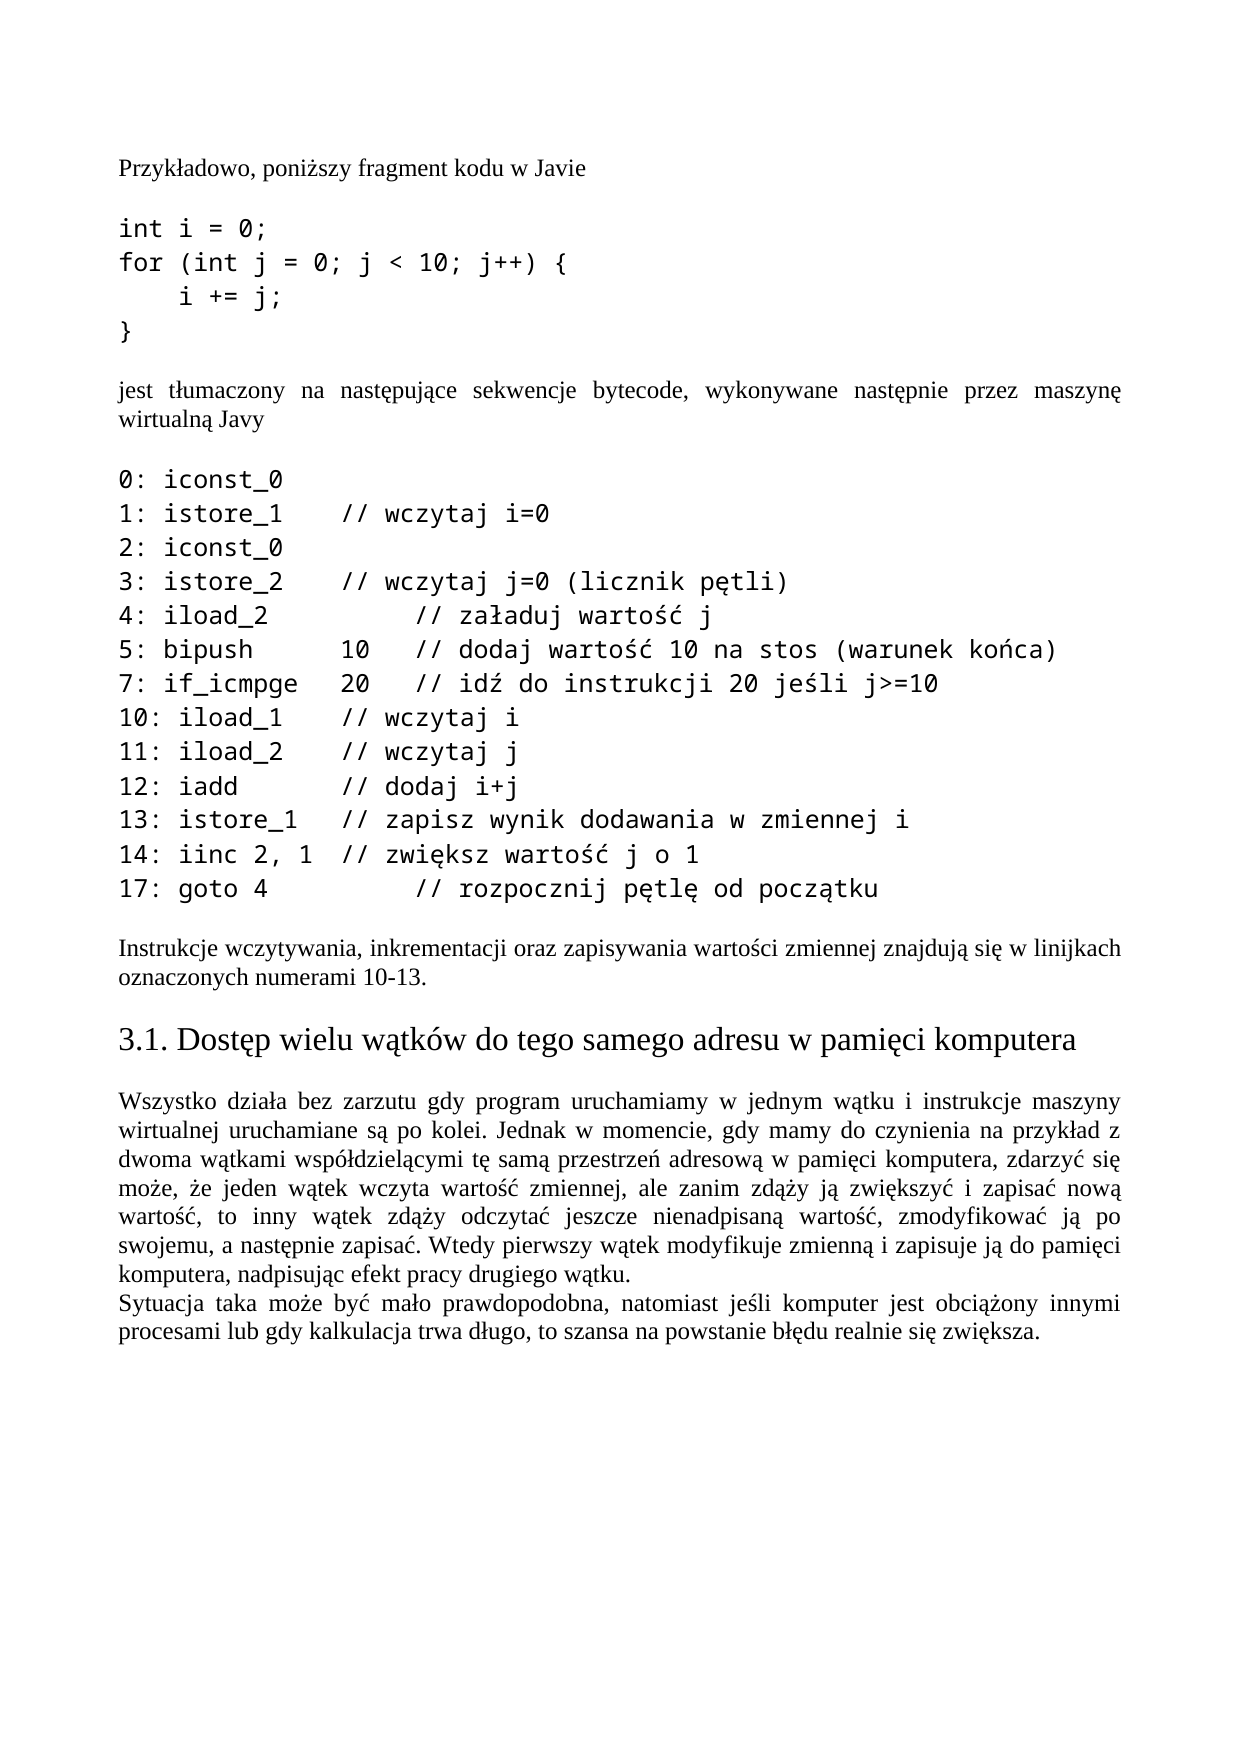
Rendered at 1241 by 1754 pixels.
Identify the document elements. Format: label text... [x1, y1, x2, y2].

text 11: iload_2 // wczytaj j [118, 734, 1122, 768]
text 13: istore_1 // zapisz wynik dodawania w zmiennej i [118, 802, 1122, 836]
text 2: iconst_0 [118, 530, 1122, 564]
text Przykładowo, poniższy fragment kodu w Javie [118, 153, 1122, 182]
text 0: iconst_0 [118, 462, 1122, 496]
text 10: iload_1 // wczytaj i [118, 700, 1122, 734]
text 17: goto 4 // rozpocznij pętlę od początku [118, 870, 1122, 904]
text Wszystko działa bez zarzutu gdy program uruchamiamy w jednym wątku i instrukcje maszyny wirtualnej uruchamiane są po kolei. Jednak w momencie, gdy mamy do czynienia na przykład z dwoma wątkami współdzielącymi tę samą przestrzeń adresową w pamięci komputera, zdarzyć się może, że jeden wątek wczyta wartość zmiennej, ale zanim zdąży ją zwiększyć i zapisać nową wartość, to inny wątek zdąży odczytać jeszcze nienadpisaną wartość, zmodyfikować ją po swojemu, a następnie zapisać. Wtedy pierwszy wątek modyfikuje zmienną i zapisuje ją do pamięci komputera, nadpisując efekt pracy drugiego wątku. [118, 1086, 1122, 1288]
text 7: if_icmpge 20 // idź do instrukcji 20 jeśli j>=10 [118, 666, 1122, 700]
text } [118, 312, 1122, 347]
text 4: iload_2 // załaduj wartość j [118, 598, 1122, 632]
text Sytuacja taka może być mało prawdopodobna, natomiast jeśli komputer jest obciążony innymi procesami lub gdy kalkulacja trwa długo, to szansa na powstanie błędu realnie się zwiększa. [118, 1288, 1122, 1345]
text for (int j = 0; j < 10; j++) { [118, 244, 1122, 278]
text 3: istore_2 // wczytaj j=0 (licznik pętli) [118, 564, 1122, 598]
text 5: bipush 10 // dodaj wartość 10 na stos (warunek końca) [118, 632, 1122, 666]
text Instrukcje wczytywania, inkrementacji oraz zapisywania wartości zmiennej znajdują się w linijkach oznaczonych numerami 10-13. [118, 933, 1122, 991]
text i += j; [118, 278, 1122, 312]
text jest tłumaczony na następujące sekwencje bytecode, wykonywane następnie przez maszynę wirtualną Javy [118, 375, 1122, 433]
text 14: iinc 2, 1 // zwiększ wartość j o 1 [118, 836, 1122, 870]
text 1: istore_1 // wczytaj i=0 [118, 496, 1122, 530]
text int i = 0; [118, 210, 1122, 244]
text 12: iadd // dodaj i+j [118, 768, 1122, 802]
text 3.1. Dostęp wielu wątków do tego samego adresu w pamięci komputera [118, 1019, 1122, 1058]
